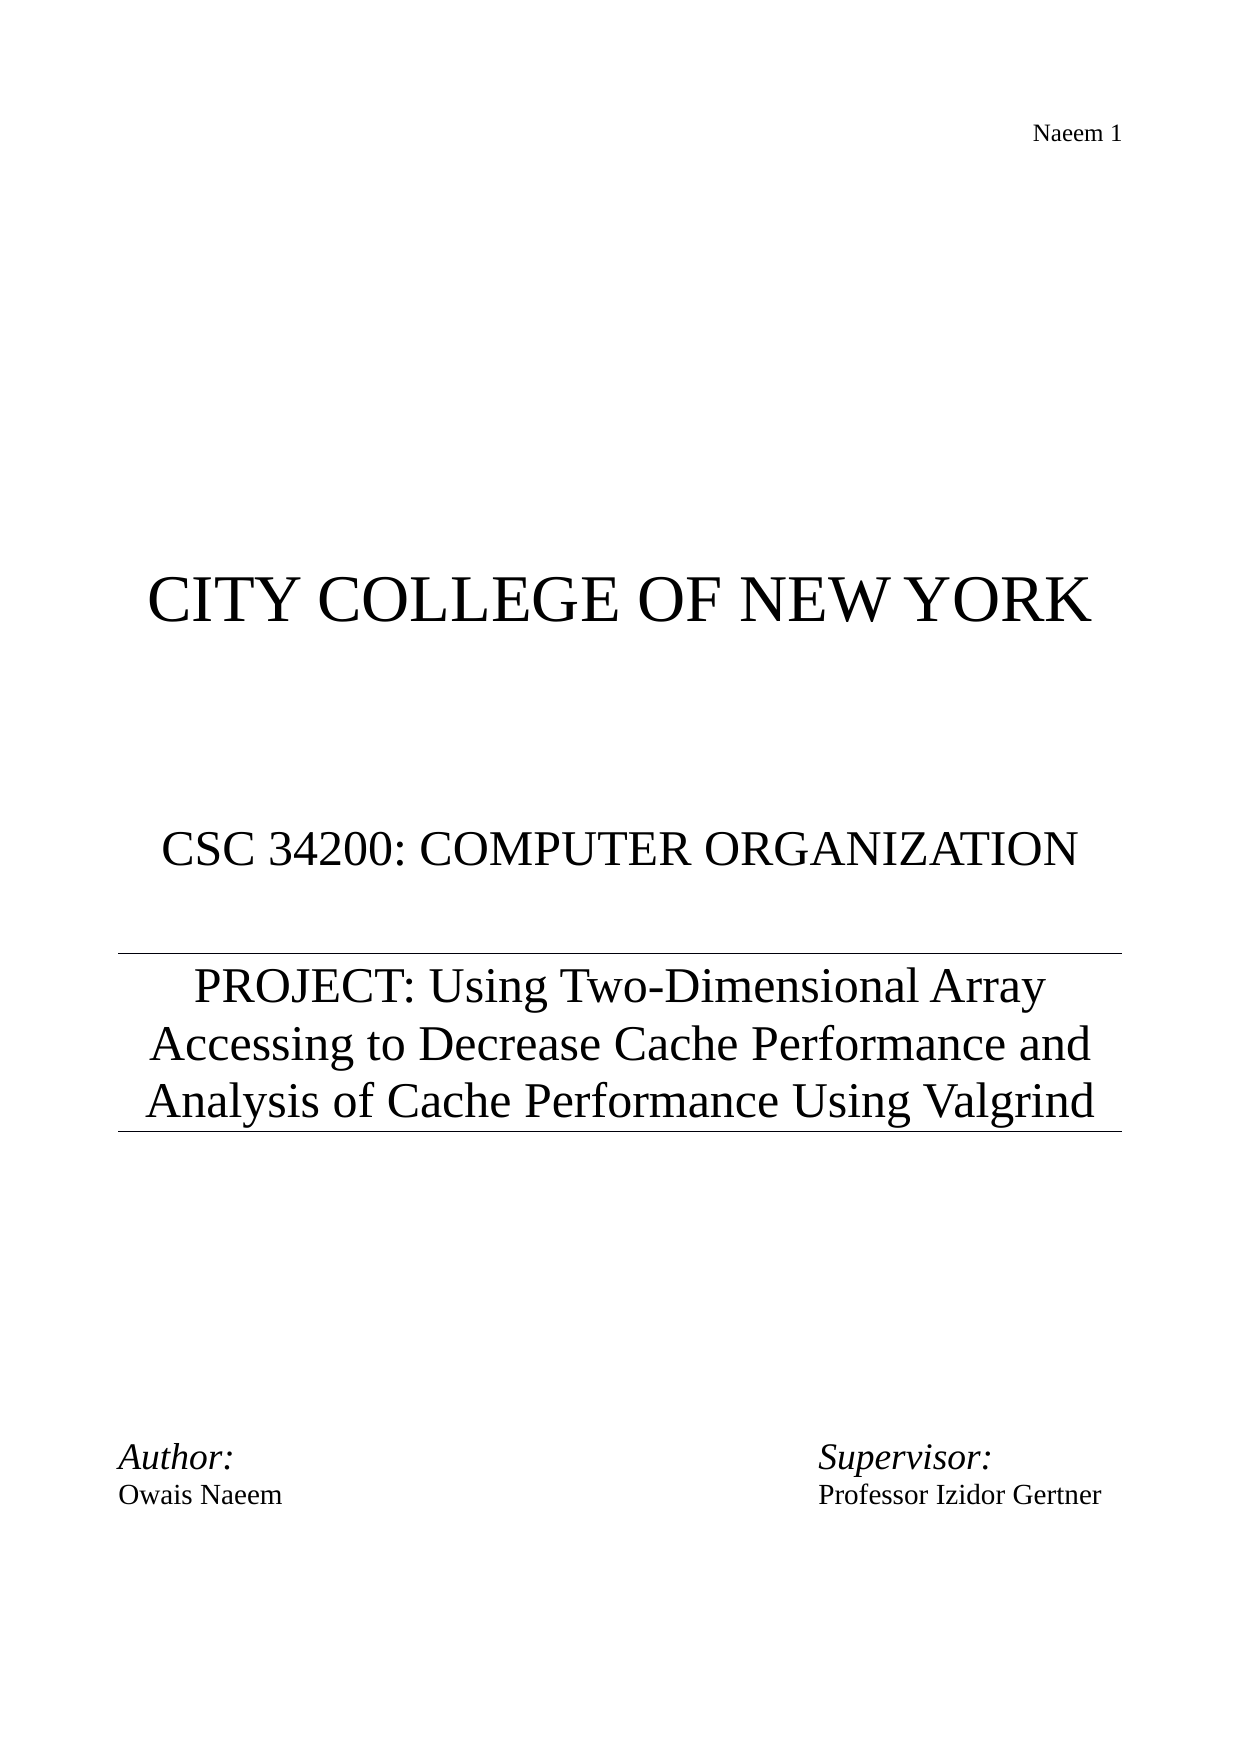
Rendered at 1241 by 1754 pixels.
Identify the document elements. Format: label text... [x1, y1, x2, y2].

text CSC 34200: COMPUTER ORGANIZATION [118, 818, 1122, 876]
text PROJECT: Using Two-Dimensional Array Accessing to Decrease Cache Performance and Analysis of Cache Performance Using Valgrind [118, 954, 1122, 1131]
text Author: Supervisor: [118, 1434, 1122, 1477]
text CITY COLLEGE OF NEW YORK [118, 560, 1122, 636]
text Owais Naeem Professor Izidor Gertner [118, 1477, 1122, 1511]
